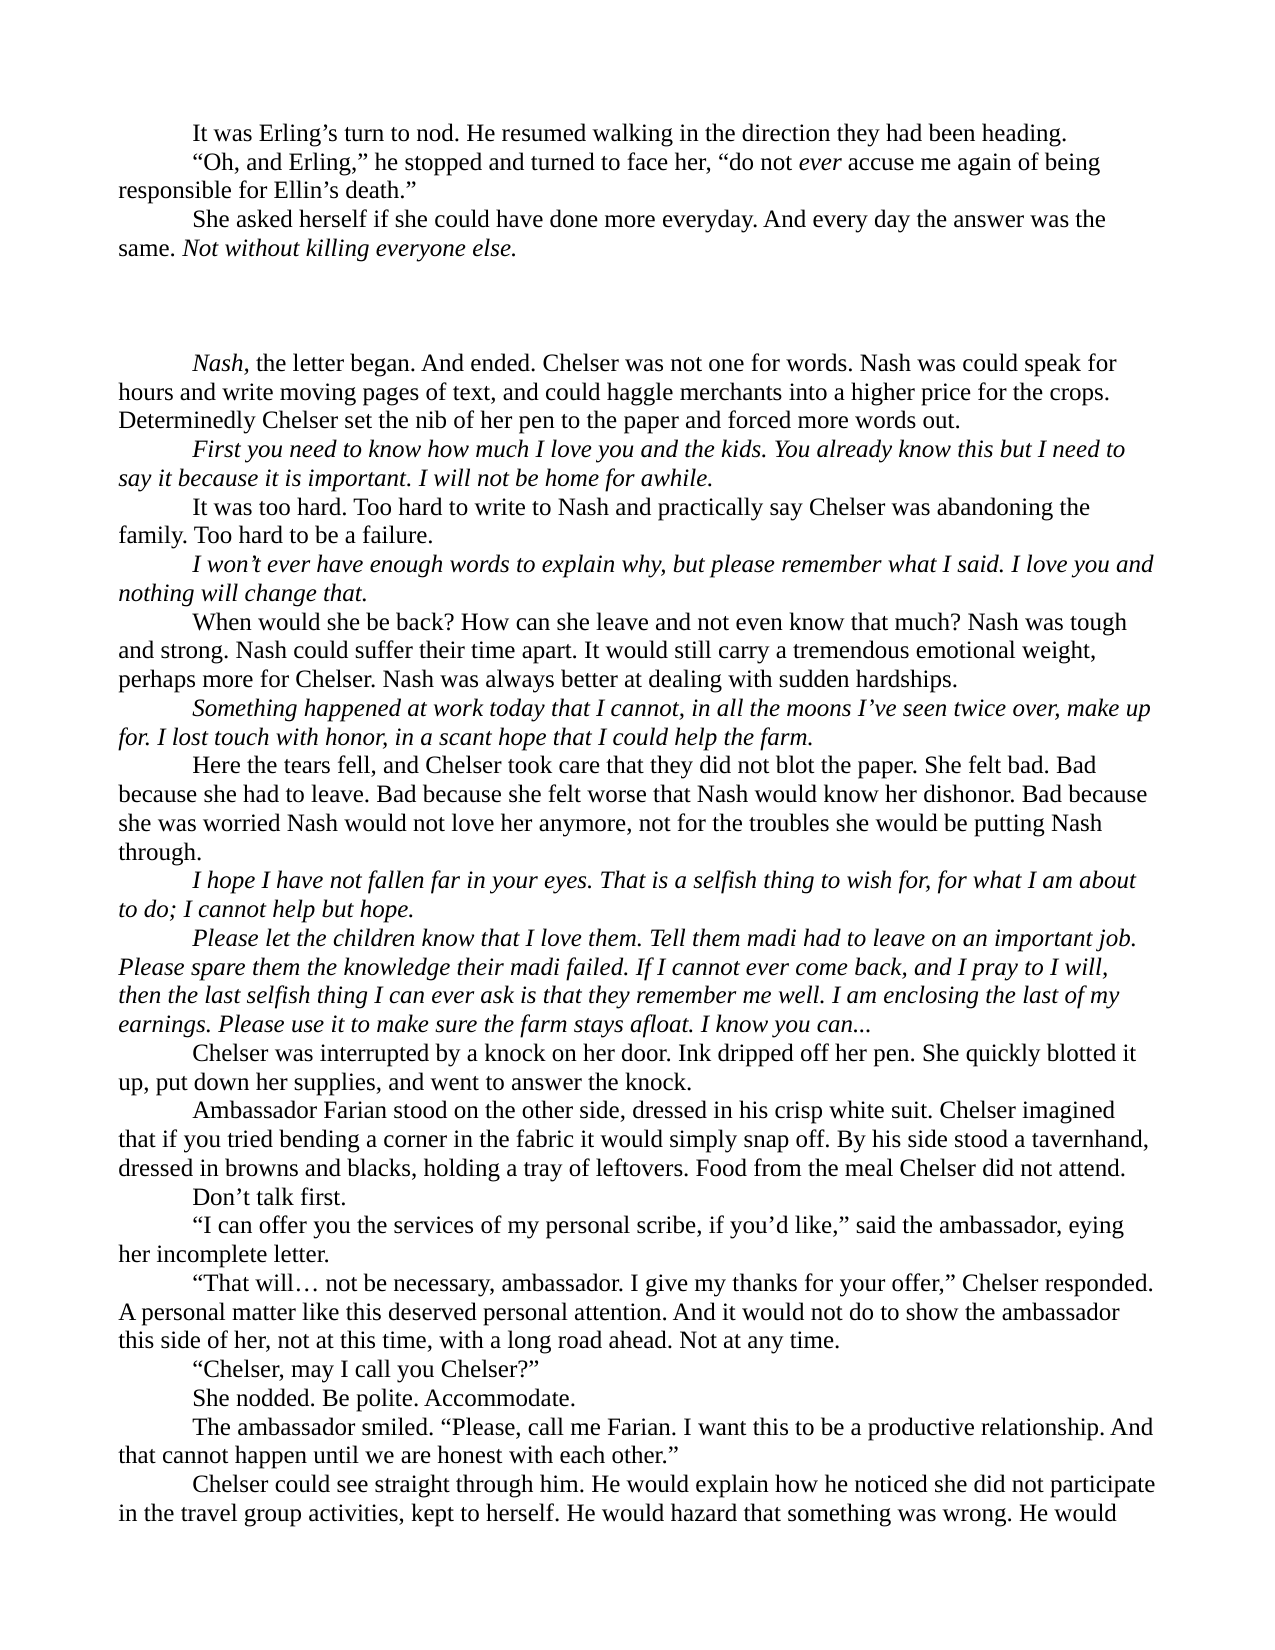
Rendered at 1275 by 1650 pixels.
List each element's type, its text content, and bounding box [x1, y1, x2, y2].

text Chelser could see straight through him. He would explain how he noticed she did not participate in the travel group activities, kept to herself. He would hazard that something was wrong. He would [118, 1469, 1157, 1527]
text Something happened at work today that I cannot, in all the moons I’ve seen twice over, make up for. I lost touch with honor, in a scant hope that I could help the farm. [118, 693, 1157, 751]
text The ambassador smiled. “Please, call me Farian. I want this to be a productive relationship. And that cannot happen until we are honest with each other.” [118, 1412, 1157, 1469]
text She nodded. Be polite. Accommodate. [118, 1383, 1157, 1412]
text I hope I have not fallen far in your eyes. That is a selfish thing to wish for, for what I am about to do; I cannot help but hope. [118, 866, 1157, 923]
text Nash, the letter began. And ended. Chelser was not one for words. Nash was could speak for hours and write moving pages of text, and could haggle merchants into a higher price for the crops. Determinedly Chelser set the nib of her pen to the paper and forced more words out. [118, 348, 1157, 434]
text Don’t talk first. [118, 1182, 1157, 1211]
text Chelser was interrupted by a knock on her door. Ink dripped off her pen. She quickly blotted it up, put down her supplies, and went to answer the knock. [118, 1038, 1157, 1096]
text Please let the children know that I love them. Tell them madi had to leave on an important job. Please spare them the knowledge their madi failed. If I cannot ever come back, and I pray to I will, then the last selfish thing I can ever ask is that they remember me well. I am enclosing the last of my earnings. Please use it to make sure the farm stays afloat. I know you can... [118, 923, 1157, 1038]
text First you need to know how much I love you and the kids. You already know this but I need to say it because it is important. I will not be home for awhile. [118, 434, 1157, 492]
text Ambassador Farian stood on the other side, dressed in his crisp white suit. Chelser imagined that if you tried bending a corner in the fabric it would simply snap off. By his side stood a tavernhand, dressed in browns and blacks, holding a tray of leftovers. Food from the meal Chelser did not attend. [118, 1096, 1157, 1182]
text When would she be back? How can she leave and not even know that much? Nash was tough and strong. Nash could suffer their time apart. It would still carry a tremendous emotional weight, perhaps more for Chelser. Nash was always better at dealing with sudden hardships. [118, 607, 1157, 693]
text “Chelser, may I call you Chelser?” [118, 1354, 1157, 1383]
text It was Erling’s turn to nod. He resumed walking in the direction they had been heading. [118, 118, 1157, 147]
text It was too hard. Too hard to write to Nash and practically say Chelser was abandoning the family. Too hard to be a failure. [118, 492, 1157, 549]
text “That will… not be necessary, ambassador. I give my thanks for your offer,” Chelser responded. A personal matter like this deserved personal attention. And it would not do to show the ambassador this side of her, not at this time, with a long road ahead. Not at any time. [118, 1268, 1157, 1354]
text She asked herself if she could have done more everyday. And every day the answer was the same. Not without killing everyone else. [118, 204, 1157, 262]
text I won’t ever have enough words to explain why, but please remember what I said. I love you and nothing will change that. [118, 549, 1157, 607]
text “I can offer you the services of my personal scribe, if you’d like,” said the ambassador, eying her incomplete letter. [118, 1211, 1157, 1268]
text “Oh, and Erling,” he stopped and turned to face her, “do not ever accuse me again of being responsible for Ellin’s death.” [118, 147, 1157, 204]
text Here the tears fell, and Chelser took care that they did not blot the paper. She felt bad. Bad because she had to leave. Bad because she felt worse that Nash would know her dishonor. Bad because she was worried Nash would not love her anymore, not for the troubles she would be putting Nash through. [118, 751, 1157, 866]
